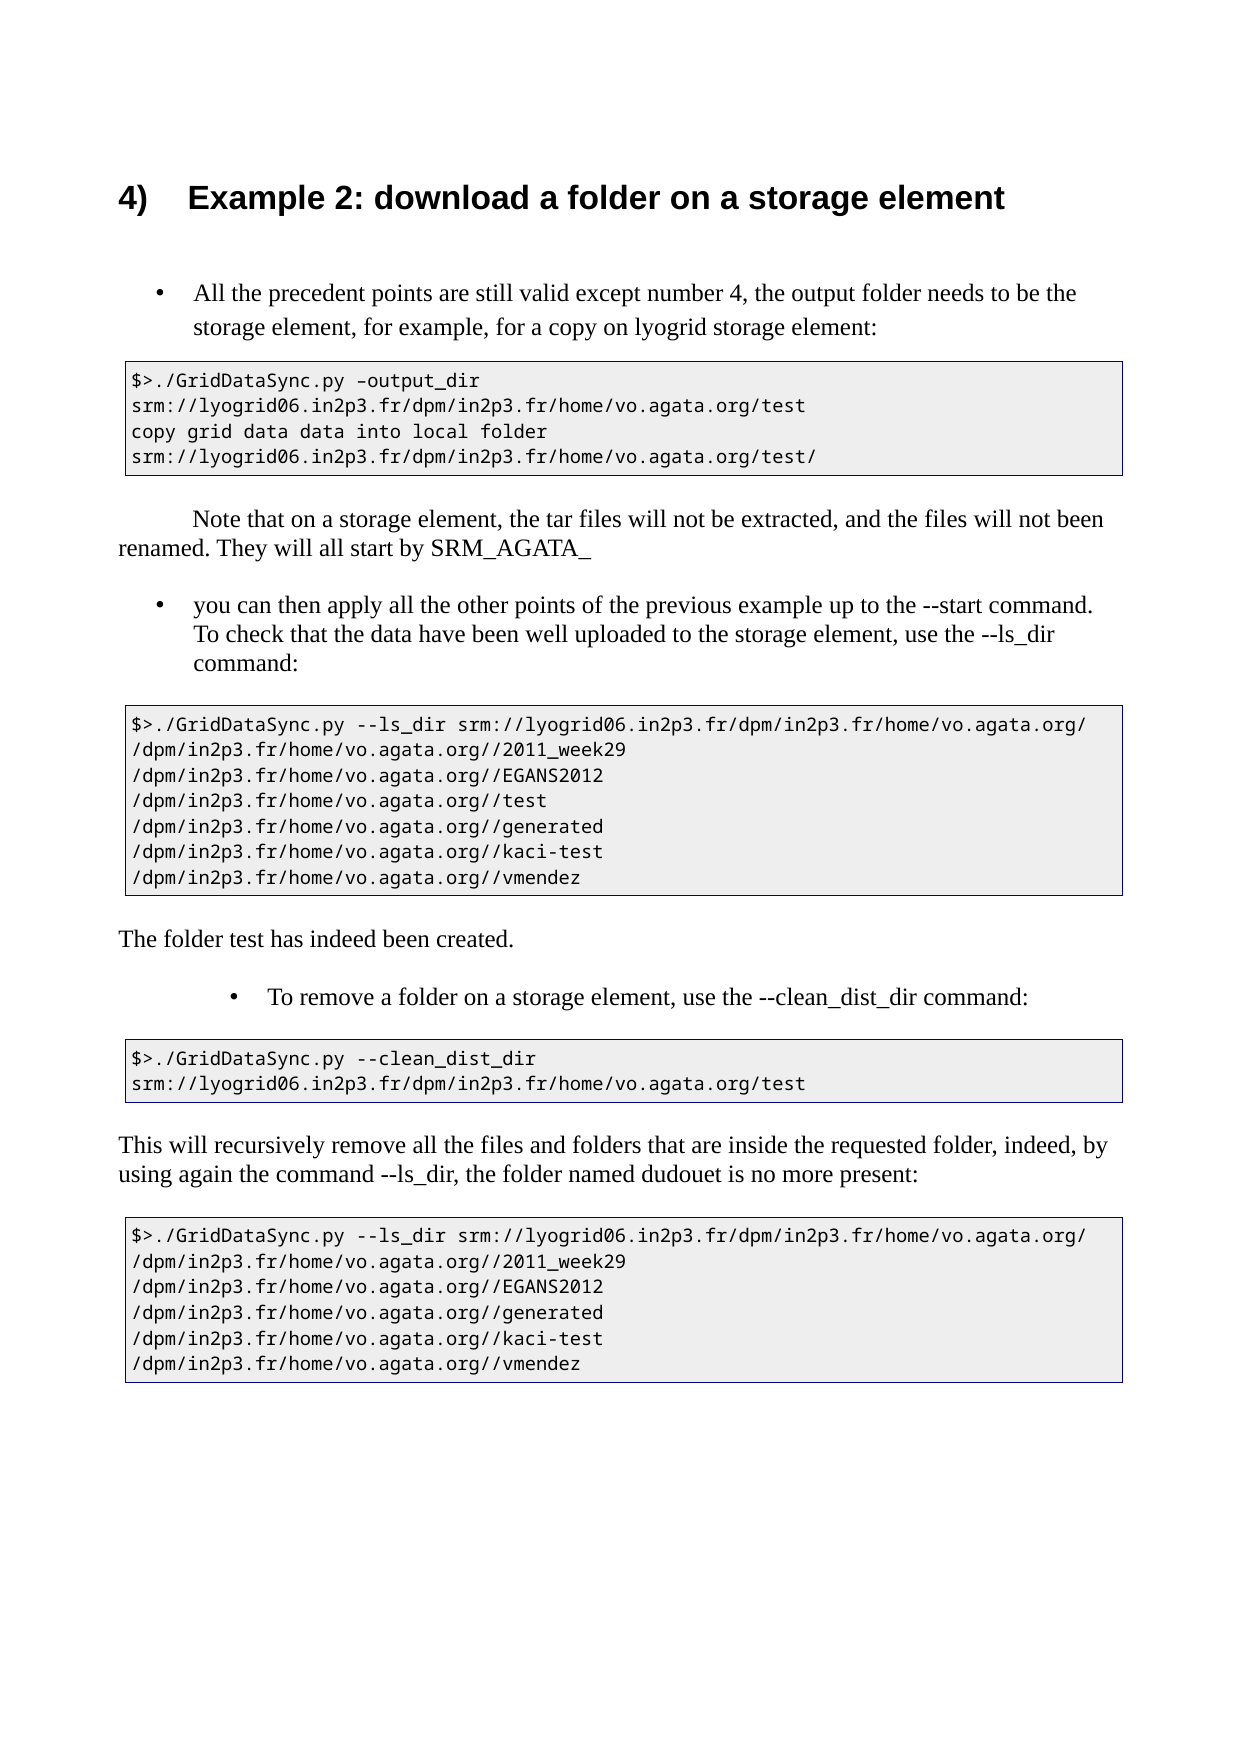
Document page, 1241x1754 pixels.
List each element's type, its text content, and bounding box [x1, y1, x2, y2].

text Note that on a storage element, the tar files will not be extracted, and the files will not been renamed. They will all start by SRM_AGATA_ [118, 504, 1122, 561]
table_header $>./GridDataSync.py --ls_dir srm://lyogrid06.in2p3.fr/dpm/in2p3.fr/home/vo.agata.org/ /dpm/in2p3.fr/home/vo.agata.org//2011_week29 /dpm/in2p3.fr/home/vo.agata.org//EGANS2012 /dpm/in2p3.fr/home/vo.agata.org//test /dpm/in2p3.fr/home/vo.agata.org//generated /dpm/in2p3.fr/home/vo.agata.org//kaci-test /dpm/in2p3.fr/home/vo.agata.org//vmendez [126, 706, 1122, 895]
list All the precedent points are still valid except number 4, the output folder needs to be the storage element, for example, for a copy on lyogrid storage element: [156, 278, 1122, 341]
text The folder test has indeed been created. [118, 924, 1122, 953]
table_header $>./GridDataSync.py –output_dir srm://lyogrid06.in2p3.fr/dpm/in2p3.fr/home/vo.agata.org/test copy grid data data into local folder srm://lyogrid06.in2p3.fr/dpm/in2p3.fr/home/vo.agata.org/test/ [126, 362, 1122, 475]
subtitle Example 2: download a folder on a storage element [118, 178, 1122, 216]
text This will recursively remove all the files and folders that are inside the requested folder, indeed, by using again the command --ls_dir, the folder named dudouet is no more present: [118, 1131, 1122, 1188]
list you can then apply all the other points of the previous example up to the --start command. To check that the data have been well uploaded to the storage element, use the --ls_dir command: [156, 590, 1122, 676]
table_header $>./GridDataSync.py --ls_dir srm://lyogrid06.in2p3.fr/dpm/in2p3.fr/home/vo.agata.org/ /dpm/in2p3.fr/home/vo.agata.org//2011_week29 /dpm/in2p3.fr/home/vo.agata.org//EGANS2012 /dpm/in2p3.fr/home/vo.agata.org//generated /dpm/in2p3.fr/home/vo.agata.org//kaci-test /dpm/in2p3.fr/home/vo.agata.org//vmendez [126, 1218, 1122, 1382]
list To remove a folder on a storage element, use the --clean_dist_dir command: [229, 982, 1122, 1010]
table_header $>./GridDataSync.py --clean_dist_dir srm://lyogrid06.in2p3.fr/dpm/in2p3.fr/home/vo.agata.org/test [126, 1040, 1122, 1102]
